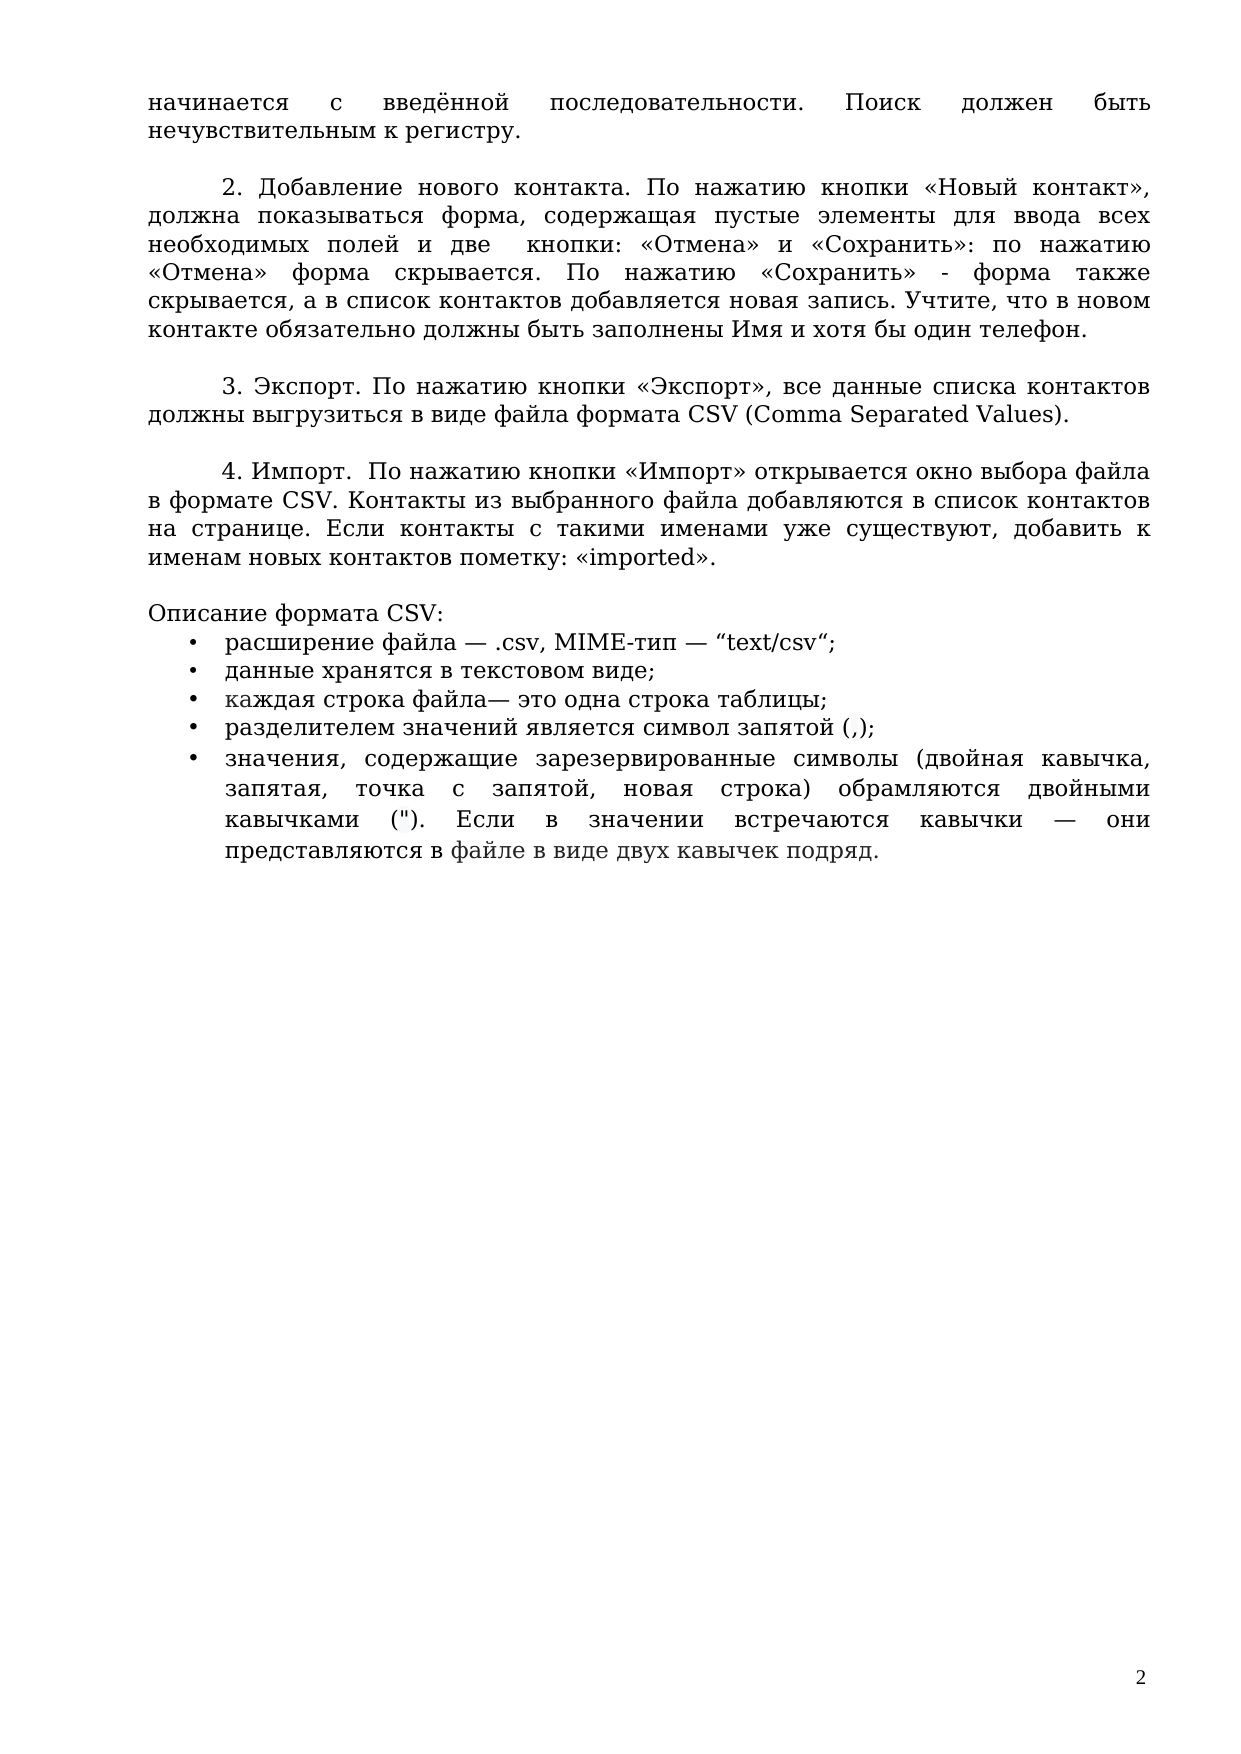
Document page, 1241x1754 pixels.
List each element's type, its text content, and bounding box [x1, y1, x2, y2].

text начинается с введённой последовательности. Поиск должен быть нечувствительным к регистру. [148, 89, 1152, 144]
list разделителем значений является символ запятой (,); [189, 714, 1152, 741]
text 4. Импорт. По нажатию кнопки «Импорт» открывается окно выбора файла в формате CSV. Контакты из выбранного файла добавляются в список контактов на странице. Если контакты с такими именами уже существуют, добавить к именам новых контактов пометку: «imported». [148, 458, 1152, 570]
text Описание формата CSV: [148, 601, 1152, 627]
list расширение файла — .csv, MIME-тип — “text/csv“; [189, 629, 1152, 656]
list каждая строка файла— это одна строка таблицы; [189, 686, 1152, 712]
list данные хранятся в текстовом виде; [189, 657, 1152, 684]
text 2. Добавление нового контакта. По нажатию кнопки «Новый контакт», должна показываться форма, содержащая пустые элементы для ввода всех необходимых полей и две кнопки: «Отмена» и «Сохранить»: по нажатию «Отмена» форма скрывается. По нажатию «Сохранить» - форма также скрывается, а в список контактов добавляется новая запись. Учтите, что в новом контакте обязательно должны быть заполнены Имя и хотя бы один телефон. [148, 174, 1152, 343]
list значения, содержащие зарезервированные символы (двойная кавычка, запятая, точка с запятой, новая строка) обрамляются двойными кавычками ("). Если в значении встречаются кавычки — они представляются в файле в виде двух кавычек подряд. [189, 745, 1152, 863]
text 3. Экспорт. По нажатию кнопки «Экспорт», все данные списка контактов должны выгрузиться в виде файла формата CSV (Comma Separated Values). [148, 373, 1152, 428]
